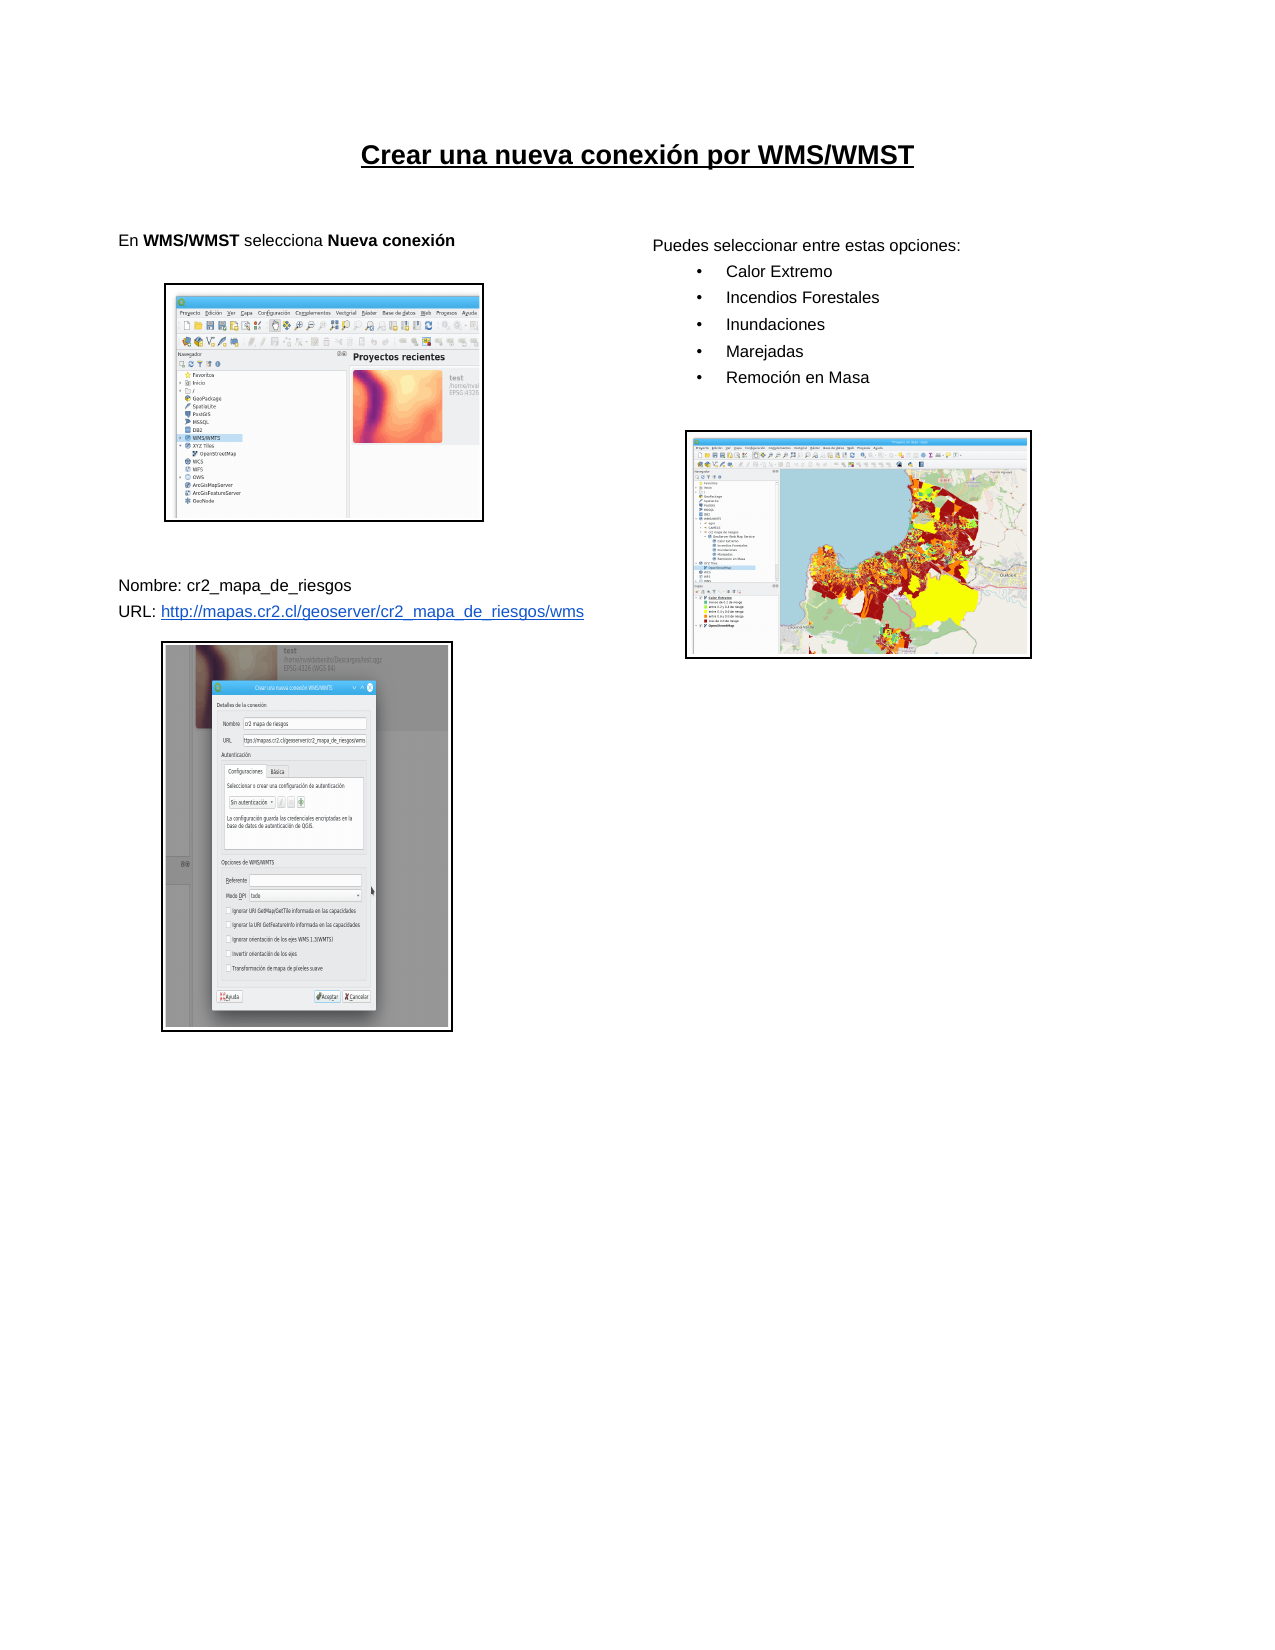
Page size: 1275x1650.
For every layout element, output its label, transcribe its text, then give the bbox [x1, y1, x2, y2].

text URL: http://mapas.cr2.cl/geoserver/cr2_mapa_de_riesgos/wms [118, 602, 623, 621]
list Inundaciones [696, 315, 1157, 334]
list Remoción en Masa [696, 368, 1157, 387]
picture [689, 435, 1027, 654]
list Marejadas [696, 341, 1157, 361]
text En WMS/WMST selecciona Nueva conexión [118, 230, 623, 249]
text Nombre: cr2_mapa_de_riesgos [118, 576, 623, 595]
list Calor Extremo [696, 262, 1157, 281]
picture [165, 645, 371, 1027]
list Incendios Forestales [696, 288, 1157, 308]
subtitle Crear una nueva conexión por WMS/WMST [118, 139, 1157, 170]
text Puedes seleccionar entre estas opciones: [652, 235, 1157, 254]
